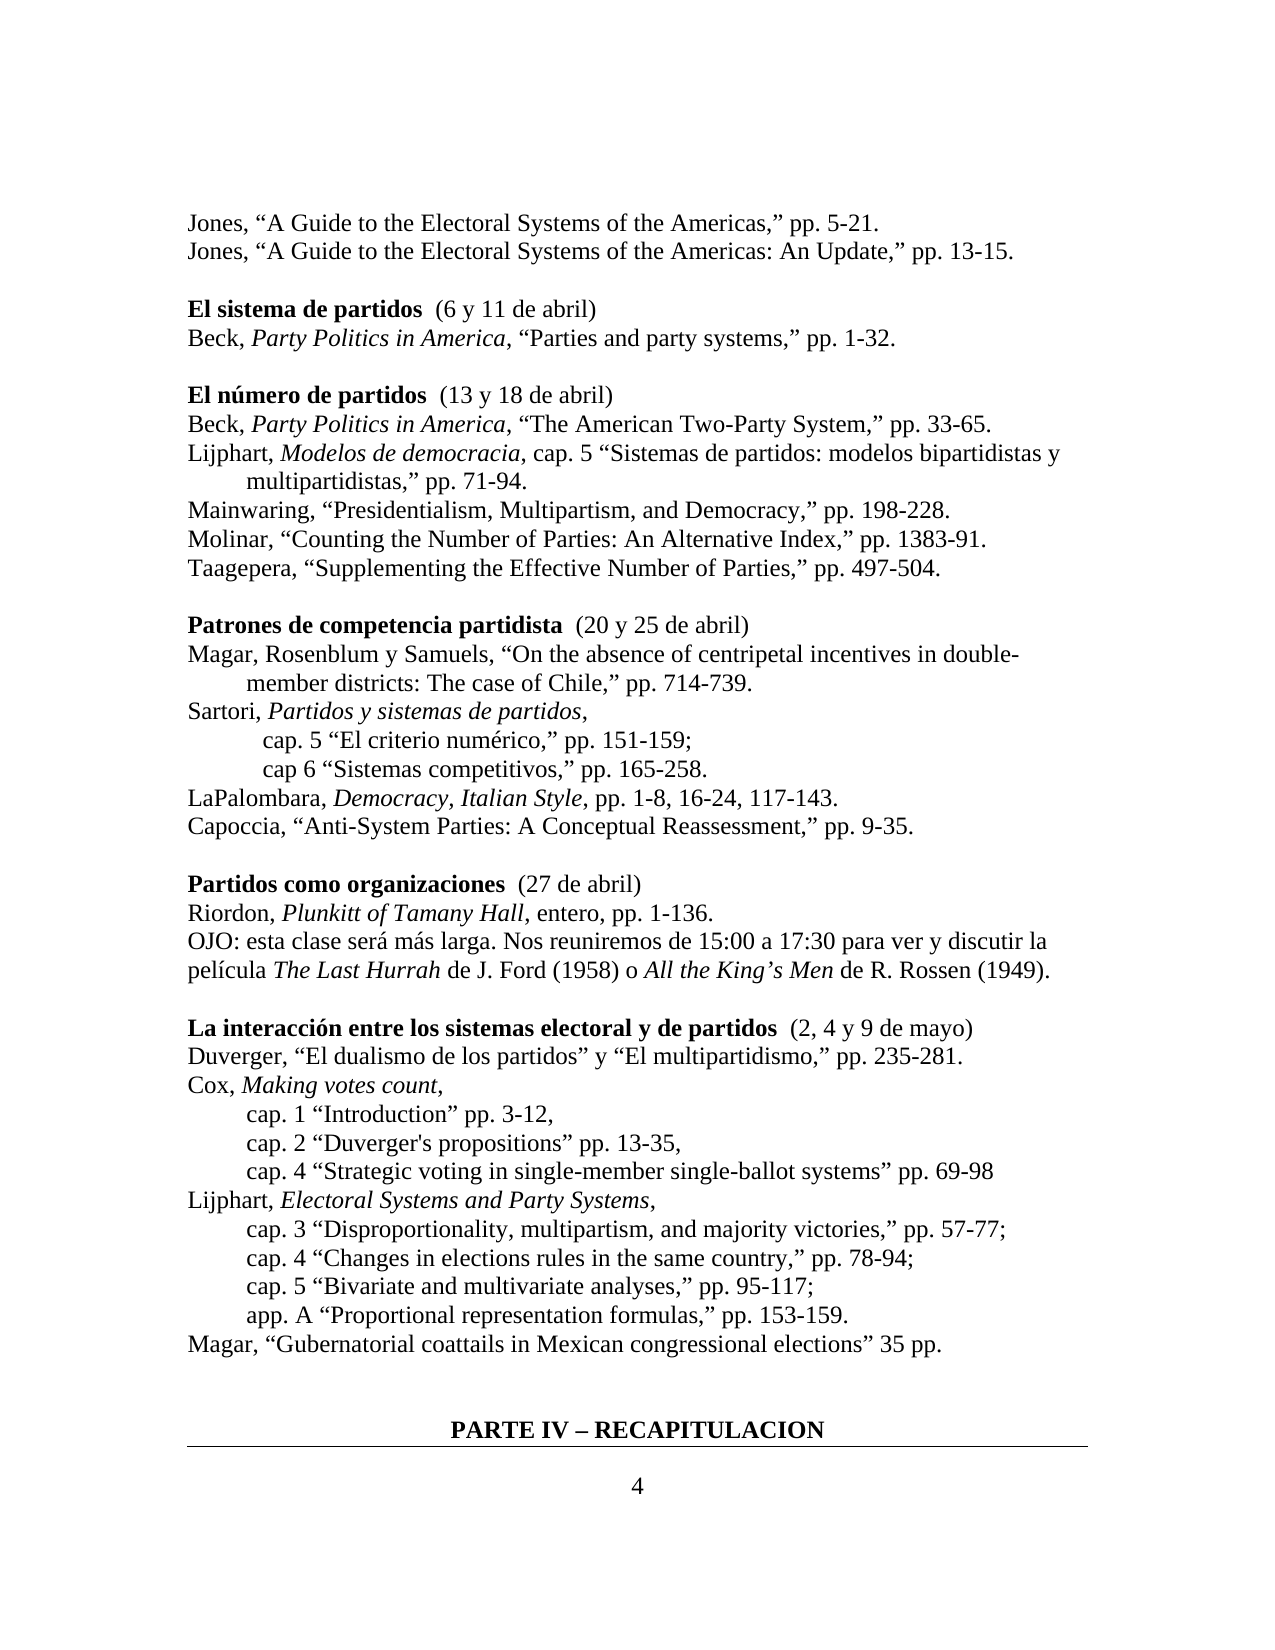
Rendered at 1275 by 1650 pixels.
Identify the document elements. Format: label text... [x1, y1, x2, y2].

text Magar, “Gubernatorial coattails in Mexican congressional elections” 35 pp. [187, 1329, 1088, 1358]
text Molinar, “Counting the Number of Parties: An Alternative Index,” pp. 1383-91. [187, 524, 1088, 553]
text Patrones de competencia partidista (20 y 25 de abril) [187, 610, 1088, 639]
text Cox, Making votes count, [187, 1070, 1088, 1099]
text cap. 1 “Introduction” pp. 3-12, [246, 1099, 1088, 1128]
text Taagepera, “Supplementing the Effective Number of Parties,” pp. 497-504. [187, 553, 1088, 581]
text LaPalombara, Democracy, Italian Style, pp. 1-8, 16-24, 117-143. [187, 783, 1088, 811]
text Magar, Rosenblum y Samuels, “On the absence of centripetal incentives in double-member districts: The case of Chile,” pp. 714-739. [187, 639, 1088, 696]
text PARTE IV – RECAPITULACION [187, 1415, 1088, 1446]
text Mainwaring, “Presidentialism, Multipartism, and Democracy,” pp. 198-228. [187, 495, 1088, 524]
text El sistema de partidos (6 y 11 de abril) [187, 294, 1088, 323]
text El número de partidos (13 y 18 de abril) [187, 380, 1088, 409]
text OJO: esta clase será más larga. Nos reuniremos de 15:00 a 17:30 para ver y discutir la película The Last Hurrah de J. Ford (1958) o All the King’s Men de R. Rossen (1949). [187, 926, 1088, 984]
text Sartori, Partidos y sistemas de partidos, [187, 696, 1088, 725]
text cap. 5 “El criterio numérico,” pp. 151-159; [187, 725, 1088, 754]
text Duverger, “El dualismo de los partidos” y “El multipartidismo,” pp. 235-281. [187, 1041, 1088, 1070]
text cap 6 “Sistemas competitivos,” pp. 165-258. [187, 754, 1088, 783]
text cap. 3 “Disproportionality, multipartism, and majority victories,” pp. 57-77; [246, 1214, 1088, 1243]
text Jones, “A Guide to the Electoral Systems of the Americas: An Update,” pp. 13-15. [187, 236, 1088, 265]
text cap. 4 “Strategic voting in single-member single-ballot systems” pp. 69-98 [246, 1156, 1088, 1185]
text Lijphart, Electoral Systems and Party Systems, [187, 1185, 1088, 1214]
text cap. 2 “Duverger's propositions” pp. 13-35, [246, 1128, 1088, 1156]
text La interacción entre los sistemas electoral y de partidos (2, 4 y 9 de mayo) [187, 1013, 1088, 1041]
text cap. 5 “Bivariate and multivariate analyses,” pp. 95-117; [246, 1271, 1088, 1300]
text app. A “Proportional representation formulas,” pp. 153-159. [246, 1300, 1088, 1329]
text Lijphart, Modelos de democracia, cap. 5 “Sistemas de partidos: modelos bipartidistas y multipartidistas,” pp. 71-94. [187, 438, 1088, 495]
text Riordon, Plunkitt of Tamany Hall, entero, pp. 1-136. [187, 898, 1088, 926]
text Jones, “A Guide to the Electoral Systems of the Americas,” pp. 5-21. [187, 208, 1088, 236]
text cap. 4 “Changes in elections rules in the same country,” pp. 78-94; [246, 1243, 1088, 1271]
text Partidos como organizaciones (27 de abril) [187, 869, 1088, 898]
text Beck, Party Politics in America, “Parties and party systems,” pp. 1-32. [187, 323, 1088, 351]
text Capoccia, “Anti-System Parties: A Conceptual Reassessment,” pp. 9-35. [187, 811, 1088, 840]
text Beck, Party Politics in America, “The American Two-Party System,” pp. 33-65. [187, 409, 1088, 438]
